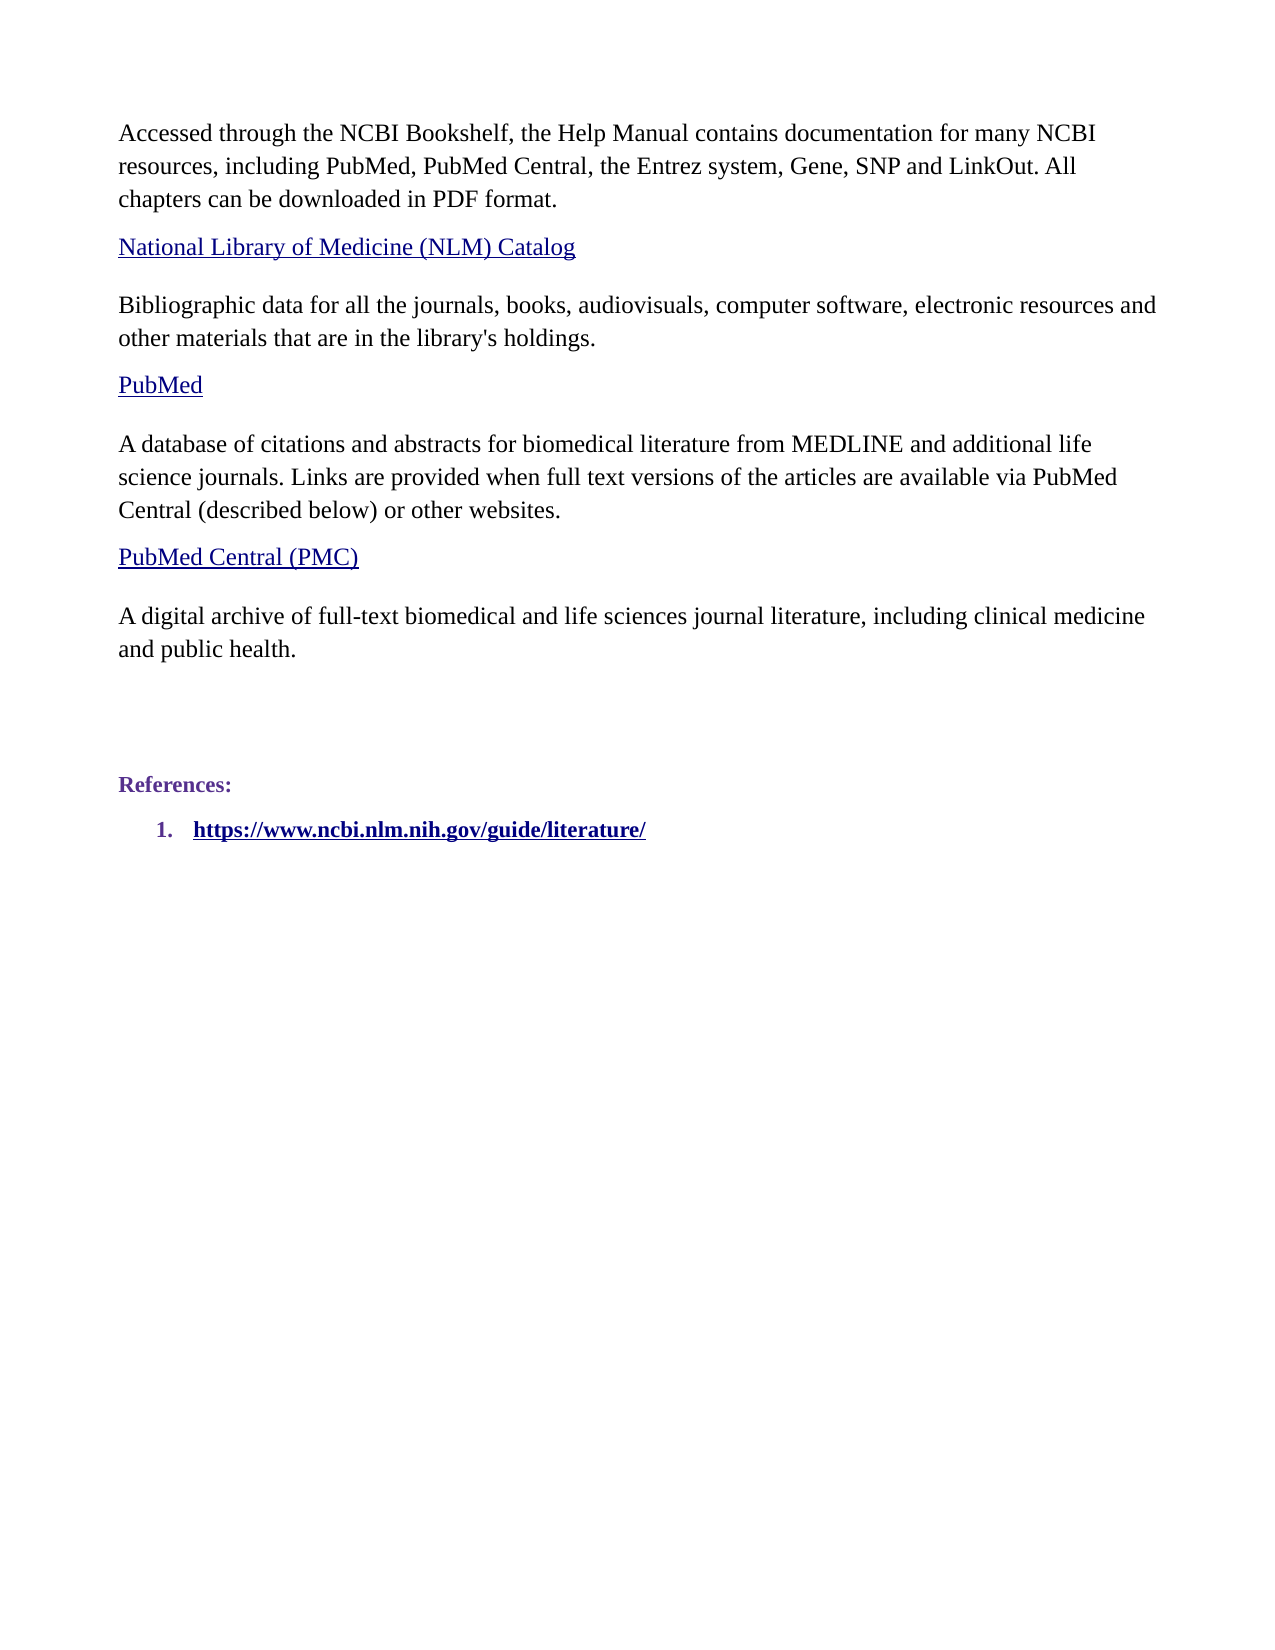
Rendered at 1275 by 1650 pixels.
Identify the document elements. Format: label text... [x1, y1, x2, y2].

text References: [118, 771, 1157, 797]
text A digital archive of full-text biomedical and life sciences journal literature, including clinical medicine and public health. [118, 601, 1157, 662]
text Bibliographic data for all the journals, books, audiovisuals, computer software, electronic resources and other materials that are in the library's holdings. [118, 290, 1157, 352]
subtitle National Library of Medicine (NLM) Catalog [118, 232, 1157, 261]
text A database of citations and abstracts for biomedical literature from MEDLINE and additional life science journals. Links are provided when full text versions of the articles are available via PubMed Central (described below) or other websites. [118, 429, 1157, 524]
subtitle PubMed [118, 371, 1157, 399]
text Accessed through the NCBI Bookshelf, the Help Manual contains documentation for many NCBI resources, including PubMed, PubMed Central, the Entrez system, Gene, SNP and LinkOut. All chapters can be downloaded in PDF format. [118, 118, 1157, 213]
list https://www.ncbi.nlm.nih.gov/guide/literature/ [156, 816, 1157, 842]
subtitle PubMed Central (PMC) [118, 542, 1157, 571]
